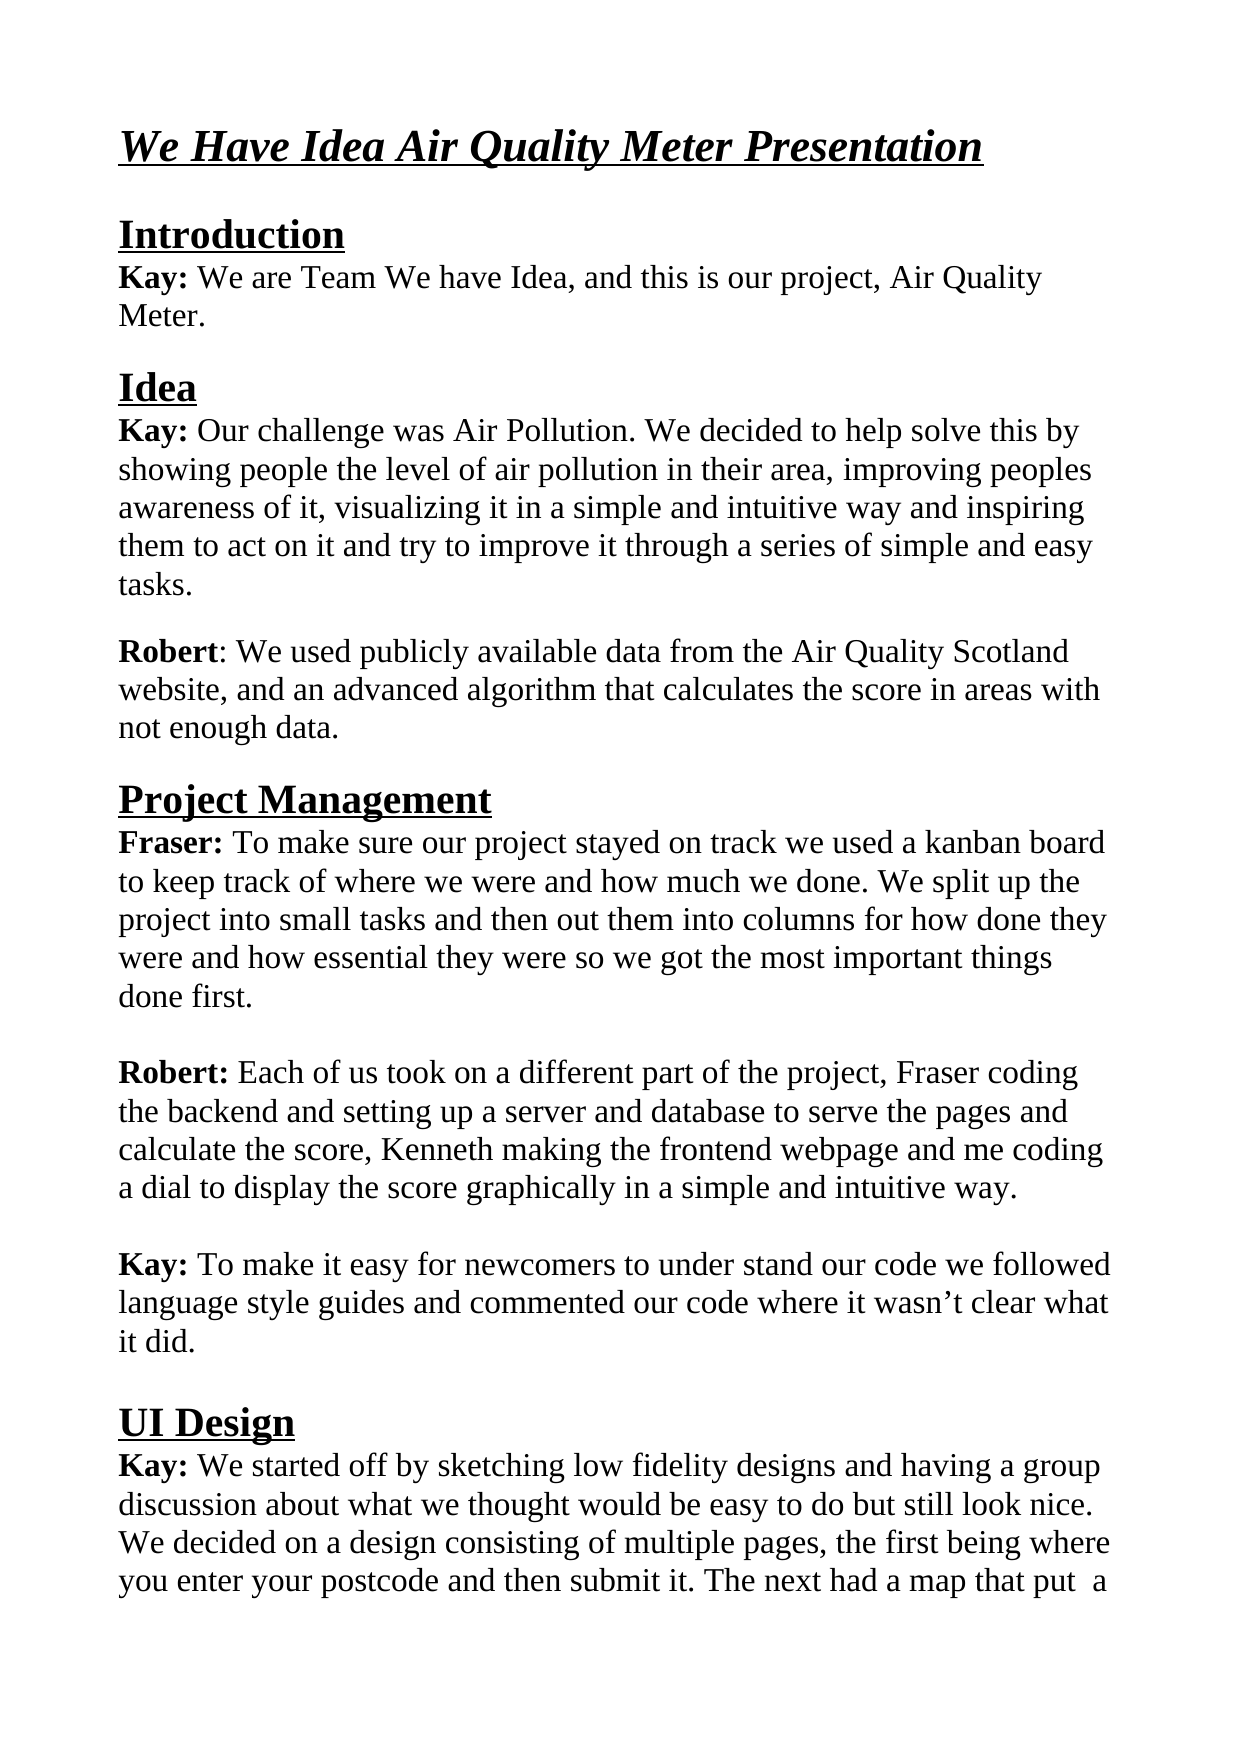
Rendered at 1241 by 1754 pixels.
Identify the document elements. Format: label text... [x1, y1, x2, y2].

text We Have Idea Air Quality Meter Presentation [118, 118, 1122, 171]
text Kay: To make it easy for newcomers to under stand our code we followed language style guides and commented our code where it wasn’t clear what it did. [118, 1244, 1122, 1359]
text Robert: Each of us took on a different part of the project, Fraser coding the backend and setting up a server and database to serve the pages and calculate the score, Kenneth making the frontend webpage and me coding a dial to display the score graphically in a simple and intuitive way. [118, 1052, 1122, 1206]
text Robert: We used publicly available data from the Air Quality Scotland website, and an advanced algorithm that calculates the score in areas with not enough data. [118, 631, 1122, 746]
text Project Management [118, 774, 1122, 822]
text Fraser: To make sure our project stayed on track we used a kanban board to keep track of where we were and how much we done. We split up the project into small tasks and then out them into columns for how done they were and how essential they were so we got the most important things done first. [118, 822, 1122, 1014]
text Idea [118, 362, 1122, 410]
text Kay: We started off by sketching low fidelity designs and having a group discussion about what we thought would be easy to do but still look nice. We decided on a design consisting of multiple pages, the first being where you enter your postcode and then submit it. The next had a map that put a [118, 1445, 1122, 1599]
text UI Design [118, 1397, 1122, 1445]
text Kay: Our challenge was Air Pollution. We decided to help solve this by showing people the level of air pollution in their area, improving peoples awareness of it, visualizing it in a simple and intuitive way and inspiring them to act on it and try to improve it through a series of simple and easy tasks. [118, 410, 1122, 602]
text Kay: We are Team We have Idea, and this is our project, Air Quality Meter. [118, 257, 1122, 334]
text Introduction [118, 209, 1122, 257]
